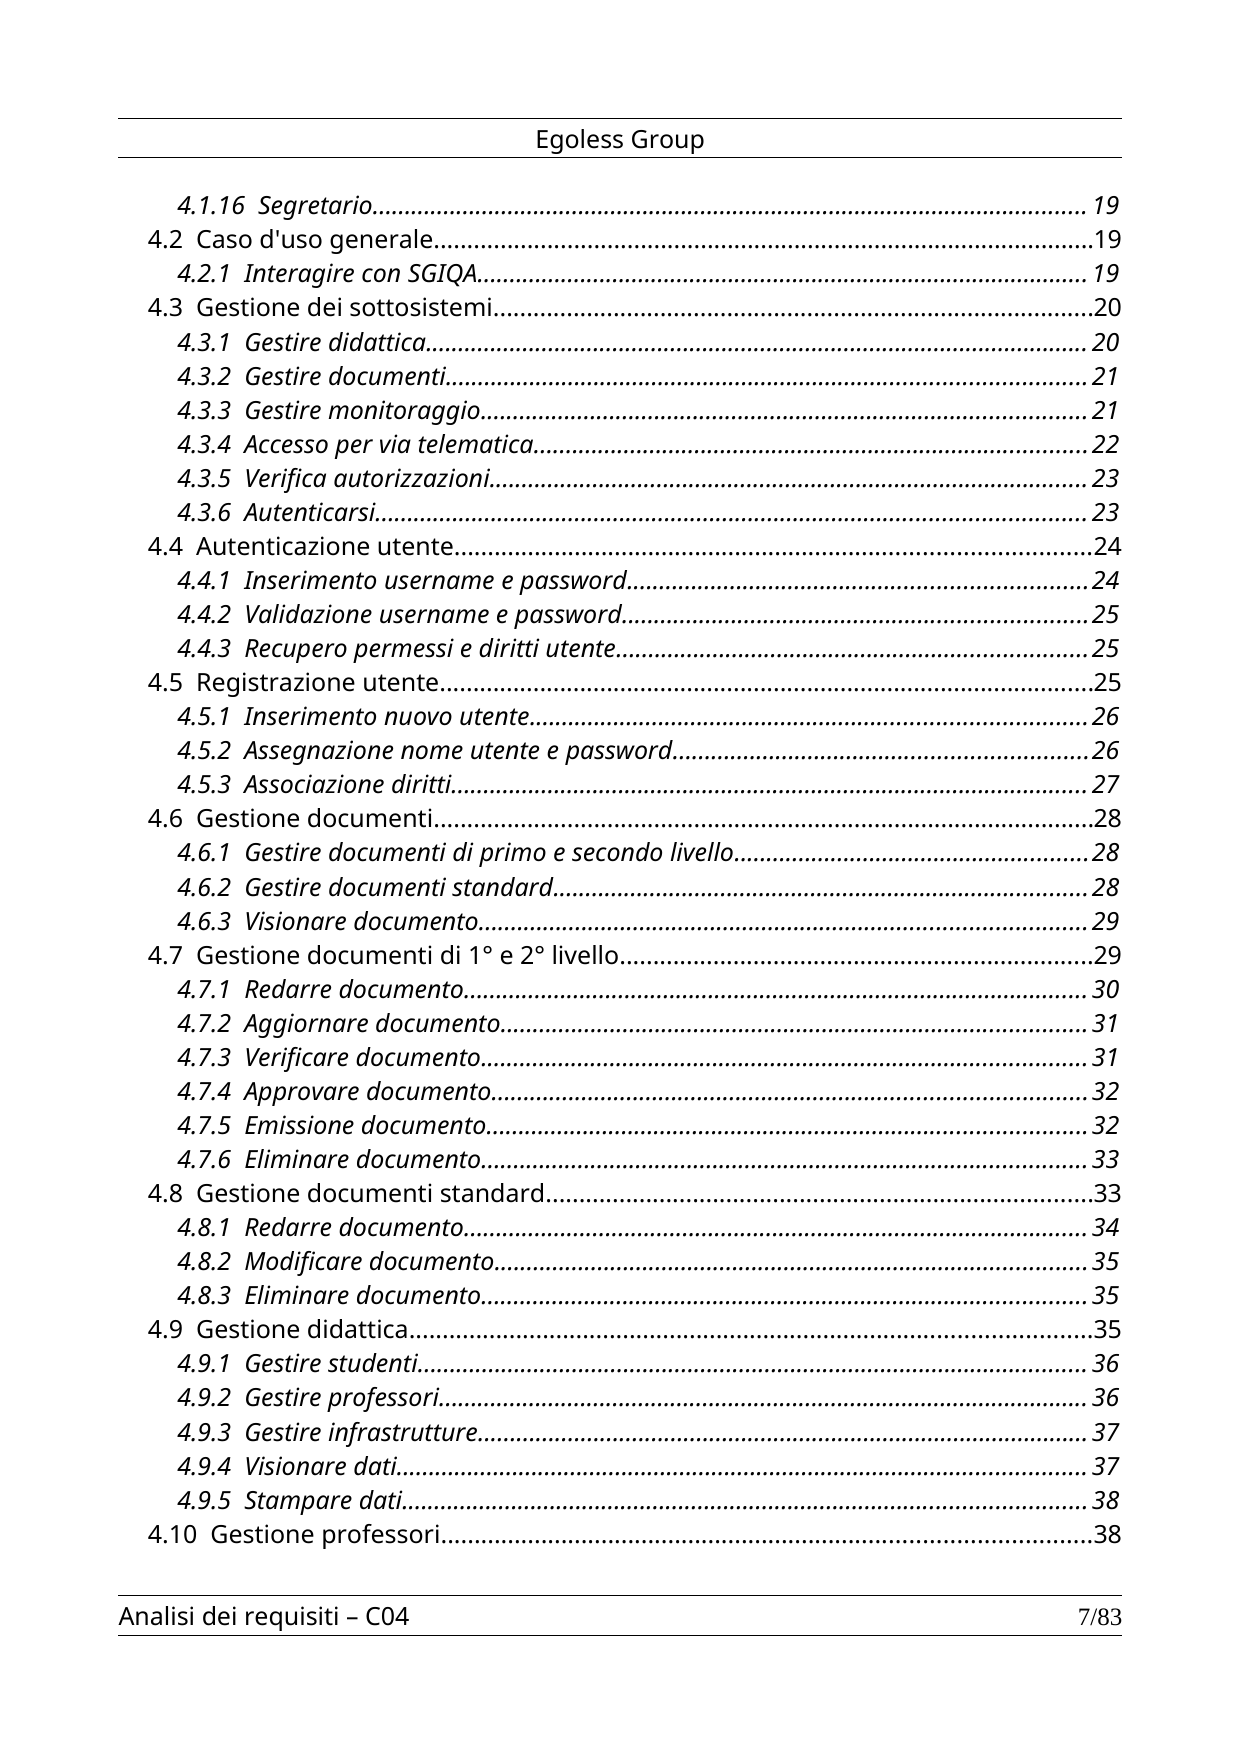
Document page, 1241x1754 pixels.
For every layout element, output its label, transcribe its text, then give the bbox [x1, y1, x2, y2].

text 4.9.4 Visionare dati 37 [177, 1448, 1122, 1482]
text 4.3.6 Autenticarsi 23 [177, 494, 1122, 528]
text 4.5.1 Inserimento nuovo utente 26 [177, 699, 1122, 733]
text 4.2 Caso d'uso generale 19 [148, 222, 1122, 256]
text 4.6 Gestione documenti 28 [148, 801, 1122, 835]
text 4.5.2 Assegnazione nome utente e password 26 [177, 733, 1122, 767]
text 4.3.3 Gestire monitoraggio 21 [177, 392, 1122, 426]
text 4.7.2 Aggiornare documento 31 [177, 1005, 1122, 1039]
text 4.5.3 Associazione diritti 27 [177, 767, 1122, 801]
text 4.3.5 Verifica autorizzazioni 23 [177, 460, 1122, 494]
text 4.1.16 Segretario 19 [177, 188, 1122, 222]
text 4.9 Gestione didattica 35 [148, 1312, 1122, 1346]
text 4.9.2 Gestire professori 36 [177, 1380, 1122, 1414]
text 4.3 Gestione dei sottosistemi 20 [148, 290, 1122, 324]
text 4.8.3 Eliminare documento 35 [177, 1278, 1122, 1312]
text 4.7.4 Approvare documento 32 [177, 1073, 1122, 1108]
text 4.7.6 Eliminare documento 33 [177, 1142, 1122, 1176]
text 4.8.2 Modificare documento 35 [177, 1244, 1122, 1278]
text 4.4.1 Inserimento username e password 24 [177, 563, 1122, 597]
text 4.2.1 Interagire con SGIQA 19 [177, 256, 1122, 290]
text 4.3.2 Gestire documenti 21 [177, 358, 1122, 392]
text 4.8.1 Redarre documento 34 [177, 1210, 1122, 1244]
text 4.6.2 Gestire documenti standard 28 [177, 869, 1122, 903]
text 4.3.4 Accesso per via telematica 22 [177, 426, 1122, 460]
text 4.6.3 Visionare documento 29 [177, 903, 1122, 937]
text 4.8 Gestione documenti standard 33 [148, 1176, 1122, 1210]
text 4.5 Registrazione utente 25 [148, 665, 1122, 699]
text 4.3.1 Gestire didattica 20 [177, 324, 1122, 358]
text 4.9.1 Gestire studenti 36 [177, 1346, 1122, 1380]
text 4.4.2 Validazione username e password 25 [177, 597, 1122, 631]
text 4.7 Gestione documenti di 1° e 2° livello 29 [148, 937, 1122, 971]
text 4.7.3 Verificare documento 31 [177, 1039, 1122, 1073]
text 4.6.1 Gestire documenti di primo e secondo livello 28 [177, 835, 1122, 869]
text 4.10 Gestione professori 38 [148, 1516, 1122, 1550]
text 4.9.5 Stampare dati 38 [177, 1482, 1122, 1516]
text 4.7.5 Emissione documento 32 [177, 1108, 1122, 1142]
text 4.4.3 Recupero permessi e diritti utente 25 [177, 631, 1122, 665]
text 4.9.3 Gestire infrastrutture 37 [177, 1414, 1122, 1448]
text 4.7.1 Redarre documento 30 [177, 971, 1122, 1005]
text 4.4 Autenticazione utente 24 [148, 528, 1122, 563]
